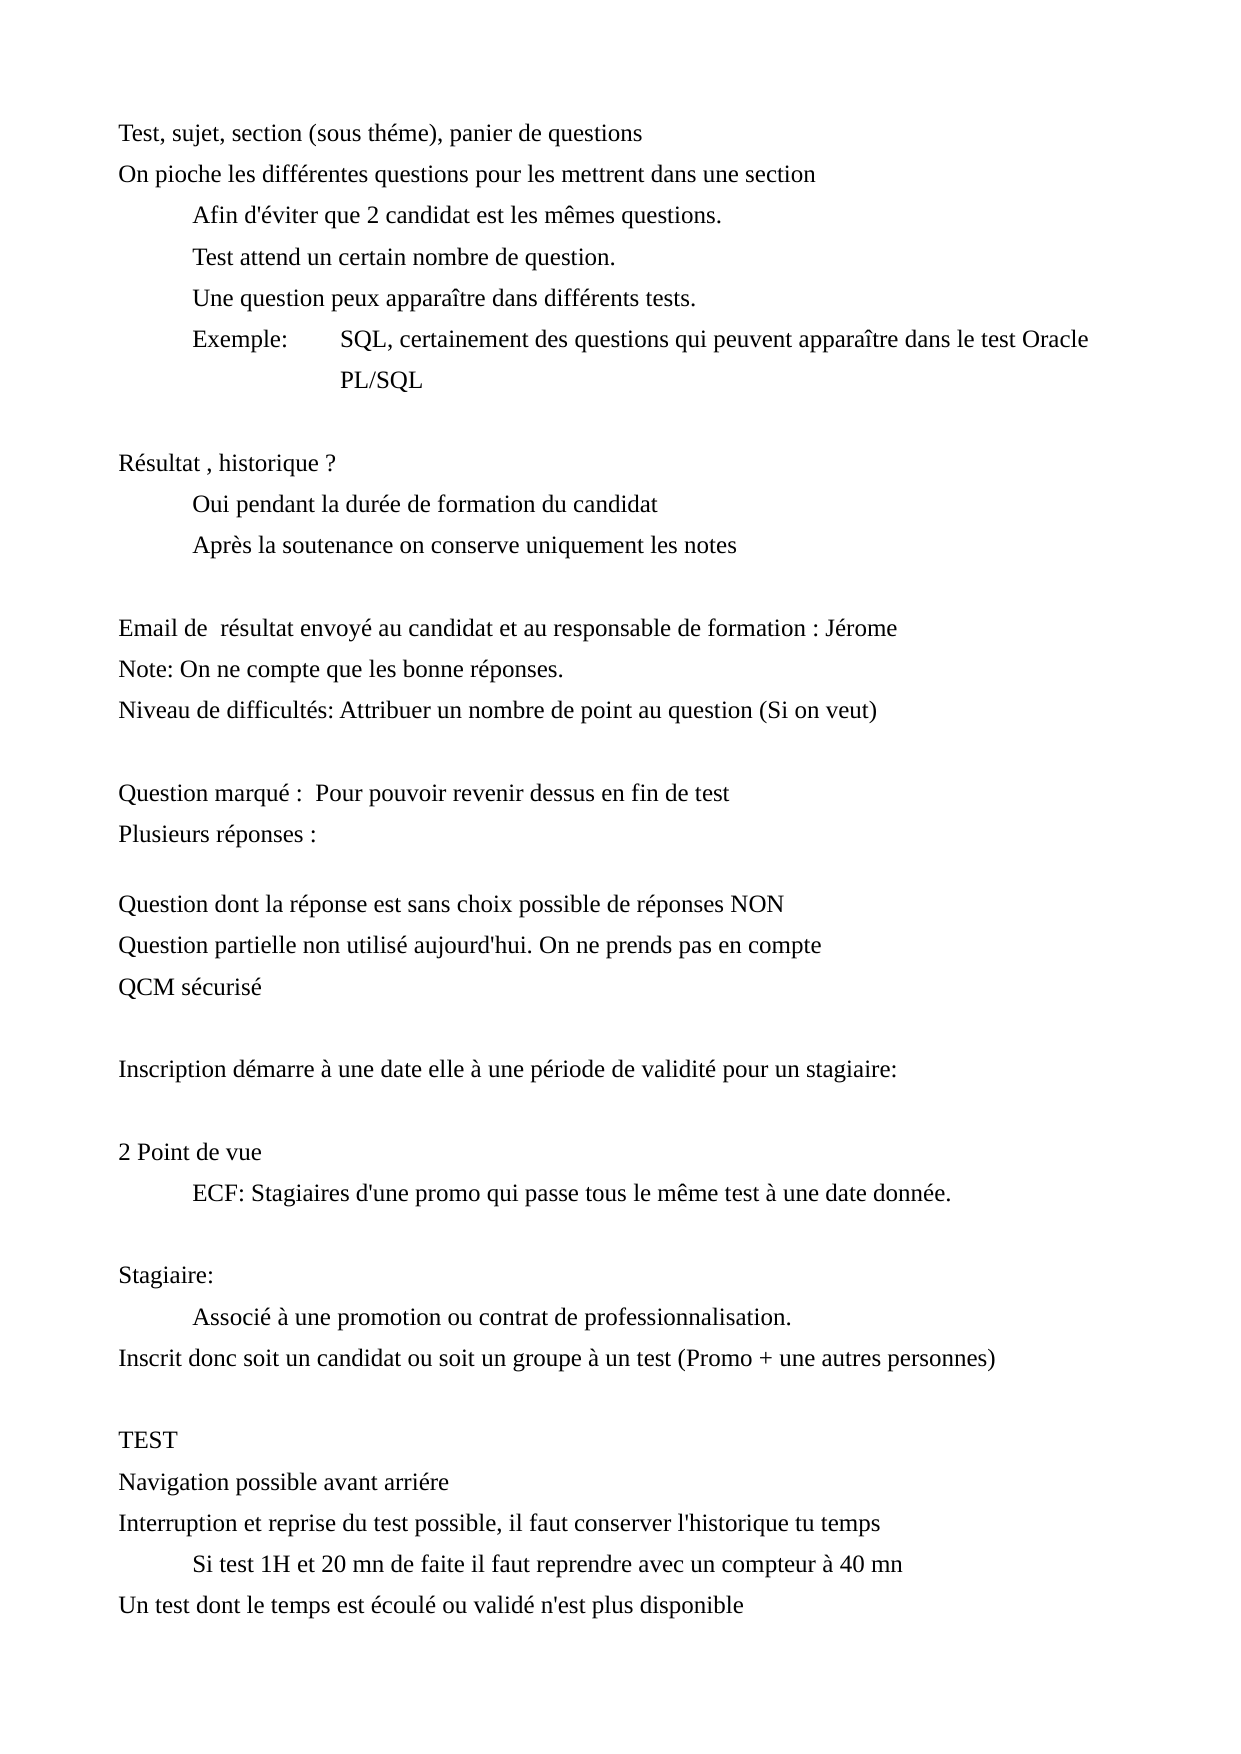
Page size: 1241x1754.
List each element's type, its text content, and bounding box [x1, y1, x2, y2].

text QCM sécurisé [118, 972, 1122, 1001]
text Question dont la réponse est sans choix possible de réponses NON [118, 861, 1122, 918]
text Question marqué : Pour pouvoir revenir dessus en fin de test [118, 778, 1122, 807]
text Inscrit donc soit un candidat ou soit un groupe à un test (Promo + une autres personnes) [118, 1343, 1122, 1372]
text Navigation possible avant arriére [118, 1467, 1122, 1496]
text Niveau de difficultés: Attribuer un nombre de point au question (Si on veut) [118, 696, 1122, 724]
text Exemple: SQL, certainement des questions qui peuvent apparaître dans le test Oracle [118, 324, 1122, 353]
text Inscription démarre à une date elle à une période de validité pour un stagiaire: [118, 1054, 1122, 1083]
text TEST [118, 1426, 1122, 1454]
text Stagiaire: [118, 1261, 1122, 1289]
text Après la soutenance on conserve uniquement les notes [118, 531, 1122, 559]
text Oui pendant la durée de formation du candidat [118, 489, 1122, 518]
text Test, sujet, section (sous théme), panier de questions [118, 118, 1122, 147]
text Une question peux apparaître dans différents tests. [118, 283, 1122, 312]
text Email de résultat envoyé au candidat et au responsable de formation : Jérome [118, 613, 1122, 642]
text 2 Point de vue [118, 1137, 1122, 1166]
text Résultat , historique ? [118, 448, 1122, 477]
text Afin d'éviter que 2 candidat est les mêmes questions. [118, 201, 1122, 229]
text Plusieurs réponses : [118, 819, 1122, 848]
text On pioche les différentes questions pour les mettrent dans une section [118, 159, 1122, 188]
text Si test 1H et 20 mn de faite il faut reprendre avec un compteur à 40 mn [118, 1549, 1122, 1578]
text ECF: Stagiaires d'une promo qui passe tous le même test à une date donnée. [118, 1178, 1122, 1207]
text Note: On ne compte que les bonne réponses. [118, 654, 1122, 683]
text Associé à une promotion ou contrat de professionnalisation. [118, 1302, 1122, 1331]
text Un test dont le temps est écoulé ou validé n'est plus disponible [118, 1591, 1122, 1619]
text Interruption et reprise du test possible, il faut conserver l'historique tu temps [118, 1508, 1122, 1537]
text Question partielle non utilisé aujourd'hui. On ne prends pas en compte [118, 931, 1122, 959]
text PL/SQL [118, 366, 1122, 394]
text Test attend un certain nombre de question. [118, 242, 1122, 271]
